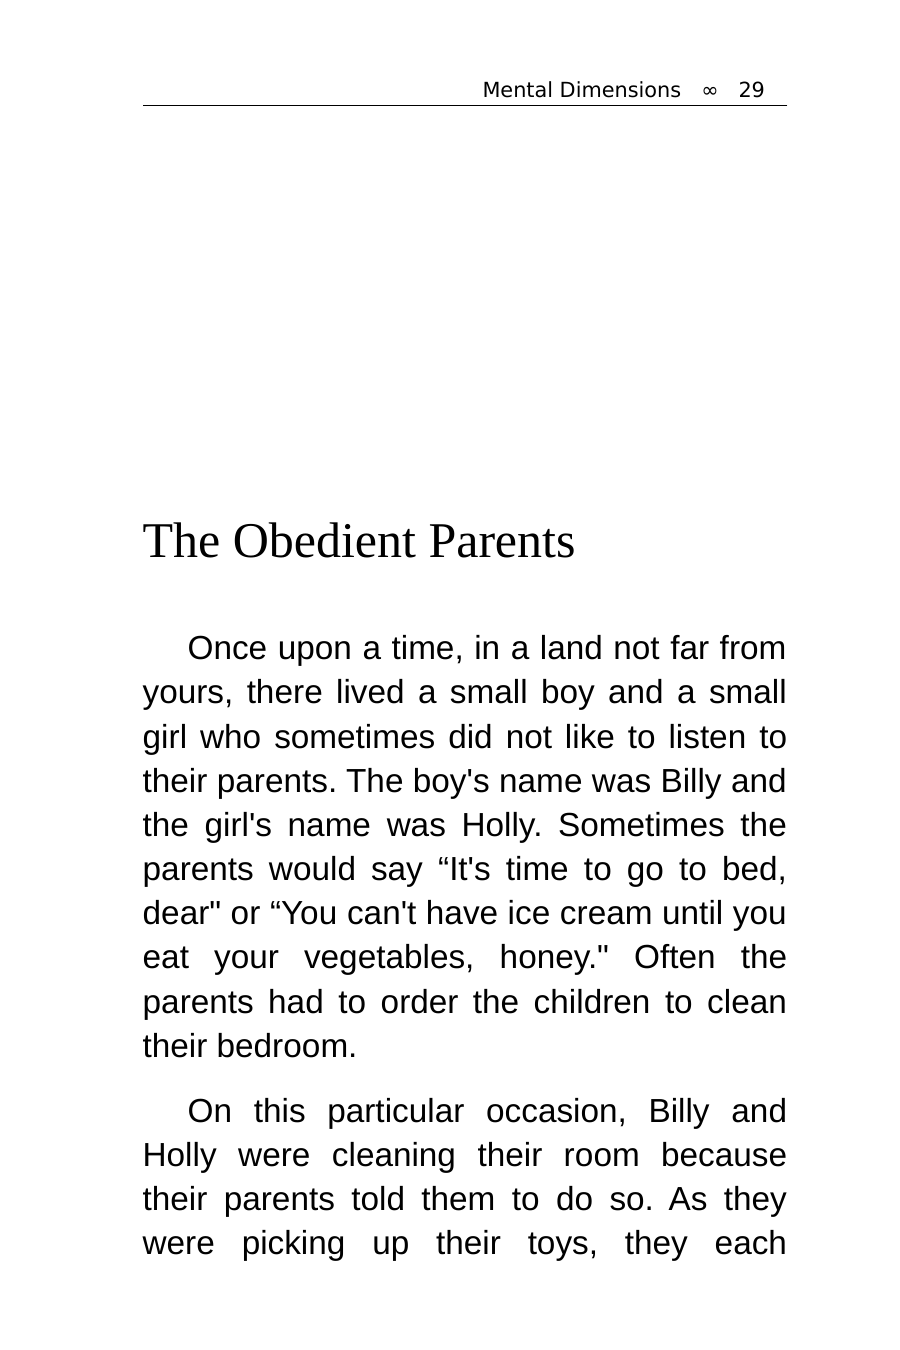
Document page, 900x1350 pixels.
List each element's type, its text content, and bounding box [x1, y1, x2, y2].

text On this particular occasion, Billy and Holly were cleaning their room because their parents told them to do so. As they were picking up their toys, they each [142, 1091, 787, 1262]
title The Obedient Parents [142, 511, 787, 568]
text Once upon a time, in a land not far from yours, there lived a small boy and a small girl who sometimes did not like to listen to their parents. The boy's name was Billy and the girl's name was Holly. Sometimes the parents would say “It's time to go to bed, dear" or “You can't have ice cream until you eat your vegetables, honey." Often the parents had to order the children to clean their bedroom. [142, 628, 787, 1064]
